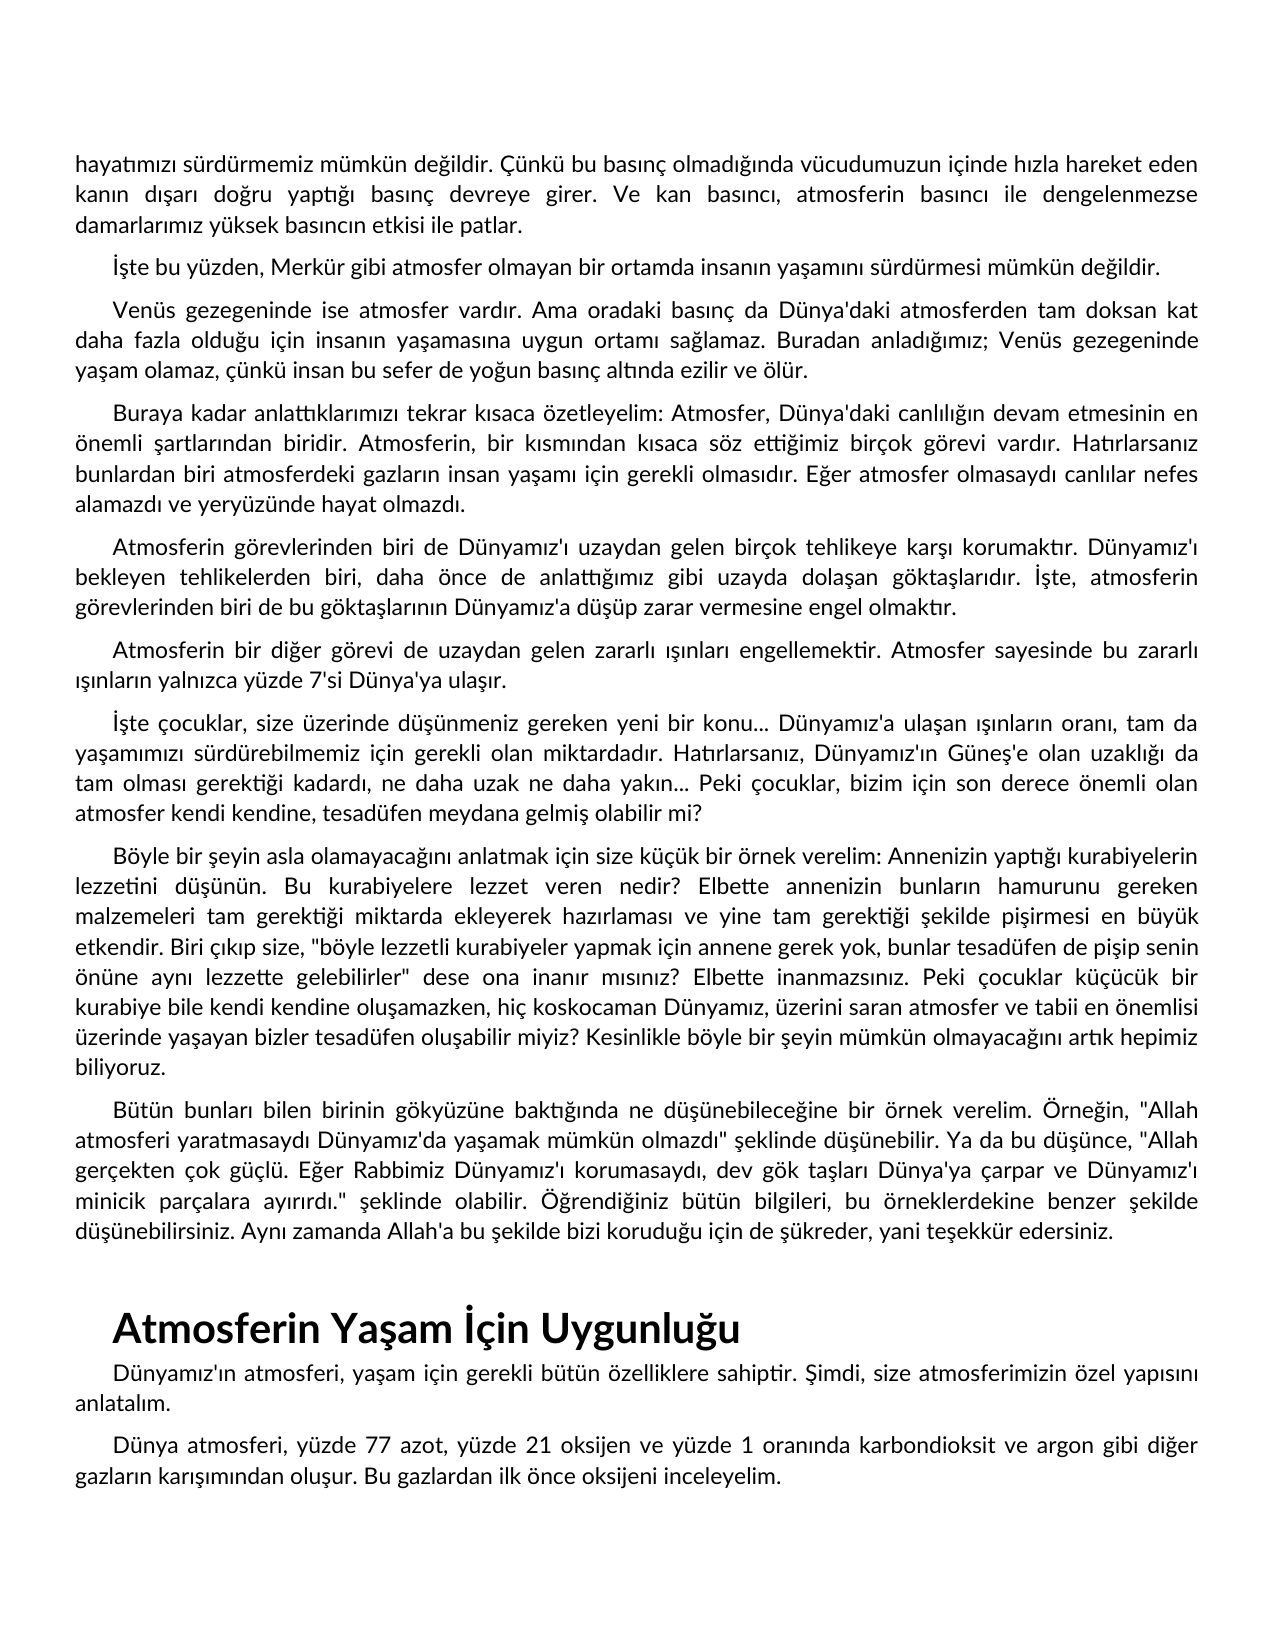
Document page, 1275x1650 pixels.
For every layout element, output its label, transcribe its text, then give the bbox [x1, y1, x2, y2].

text Buraya kadar anlattıklarımızı tekrar kısaca özetleyelim: Atmosfer, Dünya'daki canlılığın devam etmesinin en önemli şartlarından biridir. Atmosferin, bir kısmından kısaca söz ettiğimiz birçok görevi vardır. Hatırlarsanız bunlardan biri atmosferdeki gazların insan yaşamı için gerekli olmasıdır. Eğer atmosfer olmasaydı canlılar nefes alamazdı ve yeryüzünde hayat olmazdı. [75, 399, 1200, 517]
text İşte çocuklar, size üzerinde düşünmeniz gereken yeni bir konu... Dünyamız'a ulaşan ışınların oranı, tam da yaşamımızı sürdürebilmemiz için gerekli olan miktardadır. Hatırlarsanız, Dünyamız'ın Güneş'e olan uzaklığı da tam olması gerektiği kadardı, ne daha uzak ne daha yakın... Peki çocuklar, bizim için son derece önemli olan atmosfer kendi kendine, tesadüfen meydana gelmiş olabilir mi? [75, 708, 1200, 826]
subtitle Atmosferin Yaşam İçin Uygunluğu [112, 1302, 1200, 1352]
text Böyle bir şeyin asla olamayacağını anlatmak için size küçük bir örnek verelim: Annenizin yaptığı kurabiyelerin lezzetini düşünün. Bu kurabiyelere lezzet veren nedir? Elbette annenizin bunların hamurunu gereken malzemeleri tam gerektiği miktarda ekleyerek hazırlaması ve yine tam gerektiği şekilde pişirmesi en büyük etkendir. Biri çıkıp size, "böyle lezzetli kurabiyeler yapmak için annene gerek yok, bunlar tesadüfen de pişip senin önüne aynı lezzette gelebilirler" dese ona inanır mısınız? Elbette inanmazsınız. Peki çocuklar küçücük bir kurabiye bile kendi kendine oluşamazken, hiç koskocaman Dünyamız, üzerini saran atmosfer ve tabii en önemlisi üzerinde yaşayan bizler tesadüfen oluşabilir miyiz? Kesinlikle böyle bir şeyin mümkün olmayacağını artık hepimiz biliyoruz. [75, 842, 1200, 1081]
text İşte bu yüzden, Merkür gibi atmosfer olmayan bir ortamda insanın yaşamını sürdürmesi mümkün değildir. [75, 253, 1200, 281]
text Venüs gezegeninde ise atmosfer vardır. Ama oradaki basınç da Dünya'daki atmosferden tam doksan kat daha fazla olduğu için insanın yaşamasına uygun ortamı sağlamaz. Buradan anladığımız; Venüs gezegeninde yaşam olamaz, çünkü insan bu sefer de yoğun basınç altında ezilir ve ölür. [75, 296, 1200, 384]
text Bütün bunları bilen birinin gökyüzüne baktığında ne düşünebileceğine bir örnek verelim. Örneğin, "Allah atmosferi yaratmasaydı Dünyamız'da yaşamak mümkün olmazdı" şeklinde düşünebilir. Ya da bu düşünce, "Allah gerçekten çok güçlü. Eğer Rabbimiz Dünyamız'ı korumasaydı, dev gök taşları Dünya'ya çarpar ve Dünyamız'ı minicik parçalara ayırırdı." şeklinde olabilir. Öğrendiğiniz bütün bilgileri, bu örneklerdekine benzer şekilde düşünebilirsiniz. Aynı zamanda Allah'a bu şekilde bizi koruduğu için de şükreder, yani teşekkür edersiniz. [75, 1096, 1200, 1244]
text Atmosferin görevlerinden biri de Dünyamız'ı uzaydan gelen birçok tehlikeye karşı korumaktır. Dünyamız'ı bekleyen tehlikelerden biri, daha önce de anlattığımız gibi uzayda dolaşan göktaşlarıdır. İşte, atmosferin görevlerinden biri de bu göktaşlarının Dünyamız'a düşüp zarar vermesine engel olmaktır. [75, 532, 1200, 620]
text hayatımızı sürdürmemiz mümkün değildir. Çünkü bu basınç olmadığında vücudumuzun içinde hızla hareket eden kanın dışarı doğru yaptığı basınç devreye girer. Ve kan basıncı, atmosferin basıncı ile dengelenmezse damarlarımız yüksek basıncın etkisi ile patlar. [75, 150, 1200, 238]
text Dünyamız'ın atmosferi, yaşam için gerekli bütün özelliklere sahiptir. Şimdi, size atmosferimizin özel yapısını anlatalım. [75, 1358, 1200, 1416]
text Atmosferin bir diğer görevi de uzaydan gelen zararlı ışınları engellemektir. Atmosfer sayesinde bu zararlı ışınların yalnızca yüzde 7'si Dünya'ya ulaşır. [75, 635, 1200, 693]
text Dünya atmosferi, yüzde 77 azot, yüzde 21 oksijen ve yüzde 1 oranında karbondioksit ve argon gibi diğer gazların karışımından oluşur. Bu gazlardan ilk önce oksijeni inceleyelim. [75, 1431, 1200, 1489]
